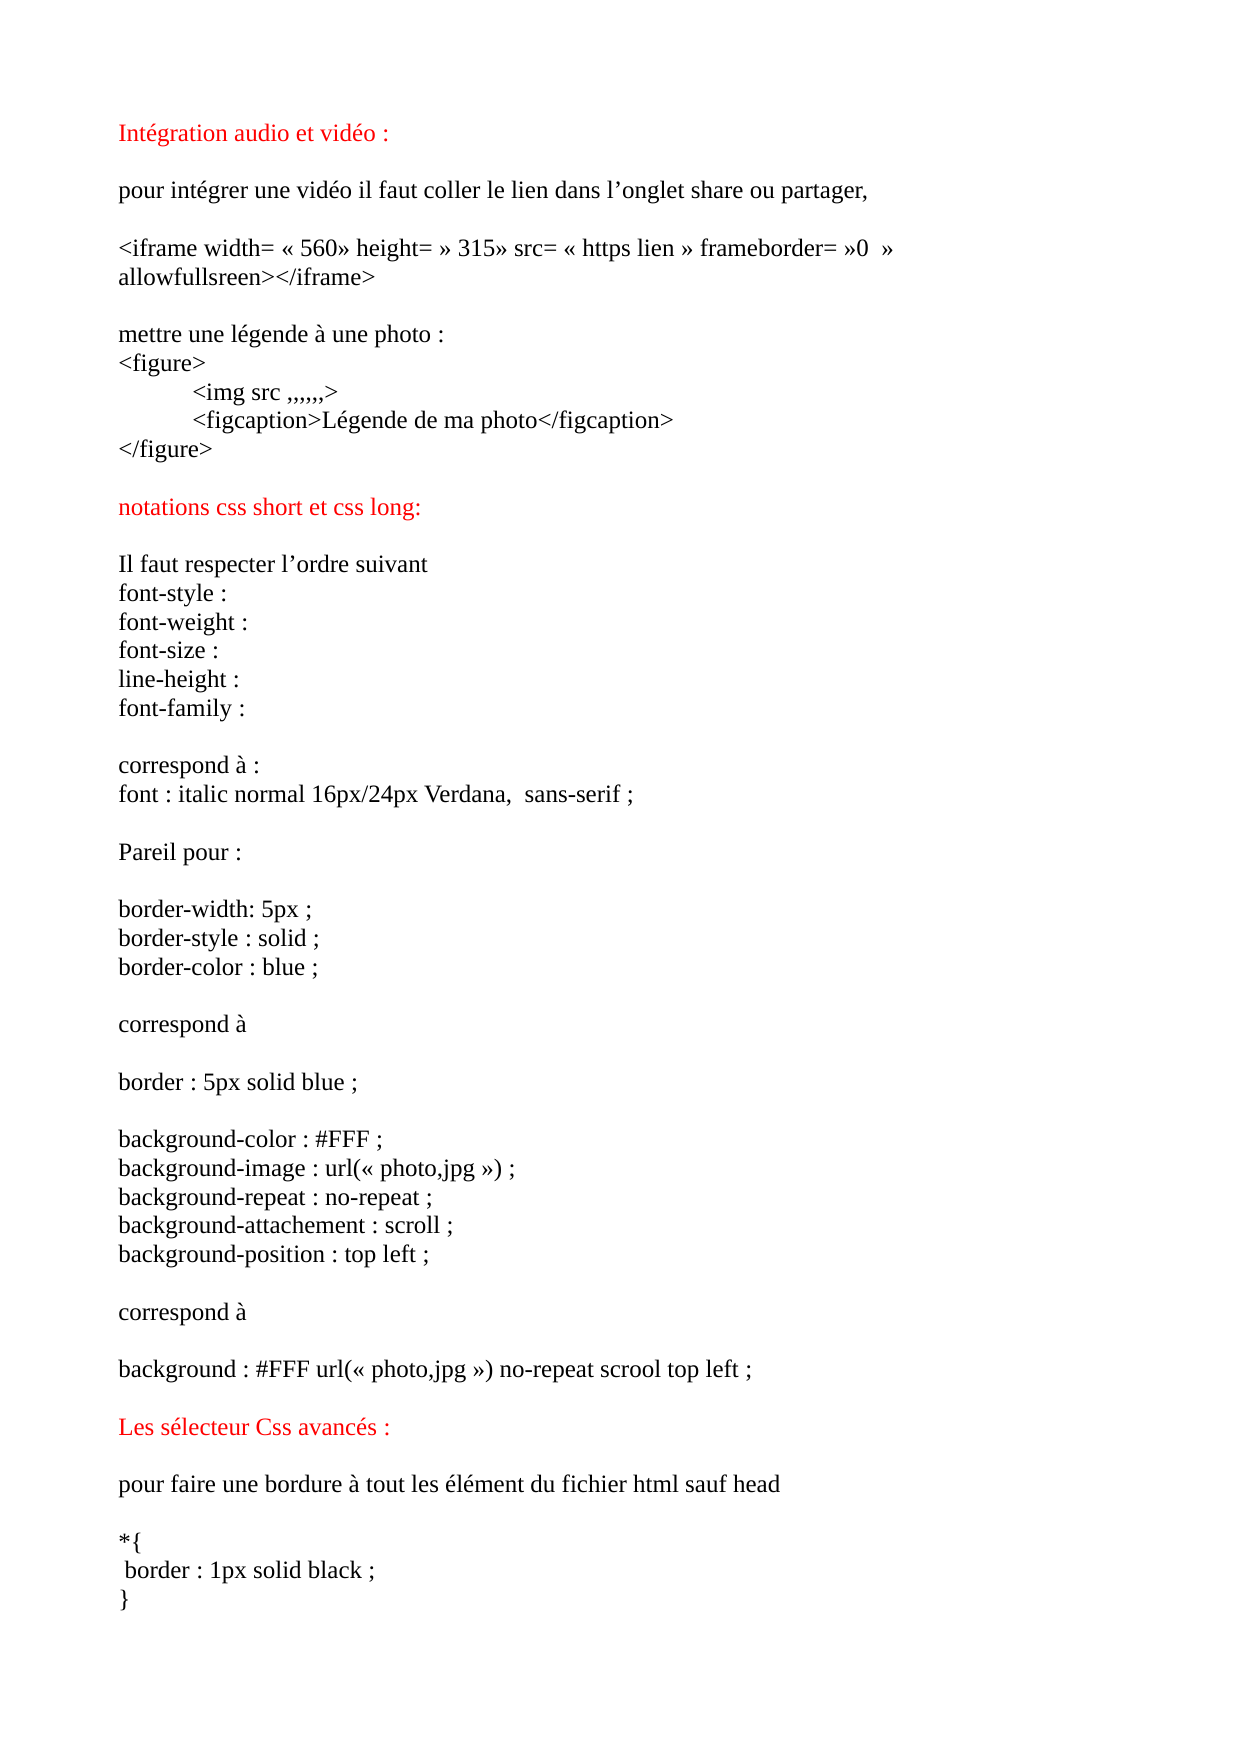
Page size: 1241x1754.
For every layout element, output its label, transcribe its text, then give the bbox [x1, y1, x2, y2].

text border-color : blue ; [118, 952, 1122, 981]
text Les sélecteur Css avancés : [118, 1412, 1122, 1441]
text notations css short et css long: [118, 492, 1122, 521]
text font-size : [118, 636, 1122, 664]
text border-style : solid ; [118, 923, 1122, 952]
text Intégration audio et vidéo : [118, 118, 1122, 147]
text pour intégrer une vidéo il faut coller le lien dans l’onglet share ou partager, [118, 176, 1122, 204]
text <img src ,,,,,,> [118, 377, 1122, 406]
text Pareil pour : [118, 837, 1122, 866]
text correspond à : [118, 751, 1122, 779]
text <figure> [118, 348, 1122, 377]
text correspond à [118, 1009, 1122, 1038]
text border : 5px solid blue ; [118, 1067, 1122, 1096]
text background : #FFF url(« photo,jpg ») no-repeat scrool top left ; [118, 1354, 1122, 1383]
text mettre une légende à une photo : [118, 319, 1122, 348]
text pour faire une bordure à tout les élément du fichier html sauf head [118, 1469, 1122, 1498]
text *{ [118, 1527, 1122, 1556]
text </figure> [118, 434, 1122, 463]
text Il faut respecter l’ordre suivant [118, 549, 1122, 578]
text background-position : top left ; [118, 1239, 1122, 1268]
text font-weight : [118, 607, 1122, 636]
text background-image : url(« photo,jpg ») ; [118, 1153, 1122, 1182]
text <iframe width= « 560» height= » 315» src= « https lien » frameborder= »0 » allowfullsreen></iframe> [118, 233, 1122, 291]
text background-repeat : no-repeat ; [118, 1182, 1122, 1211]
text border : 1px solid black ; [118, 1556, 1122, 1584]
text correspond à [118, 1297, 1122, 1326]
text border-width: 5px ; [118, 894, 1122, 923]
text line-height : [118, 664, 1122, 693]
text background-attachement : scroll ; [118, 1211, 1122, 1239]
text font : italic normal 16px/24px Verdana, sans-serif ; [118, 779, 1122, 808]
text background-color : #FFF ; [118, 1124, 1122, 1153]
text font-family : [118, 693, 1122, 722]
text } [118, 1584, 1122, 1613]
text <figcaption>Légende de ma photo</figcaption> [118, 406, 1122, 434]
text font-style : [118, 578, 1122, 607]
